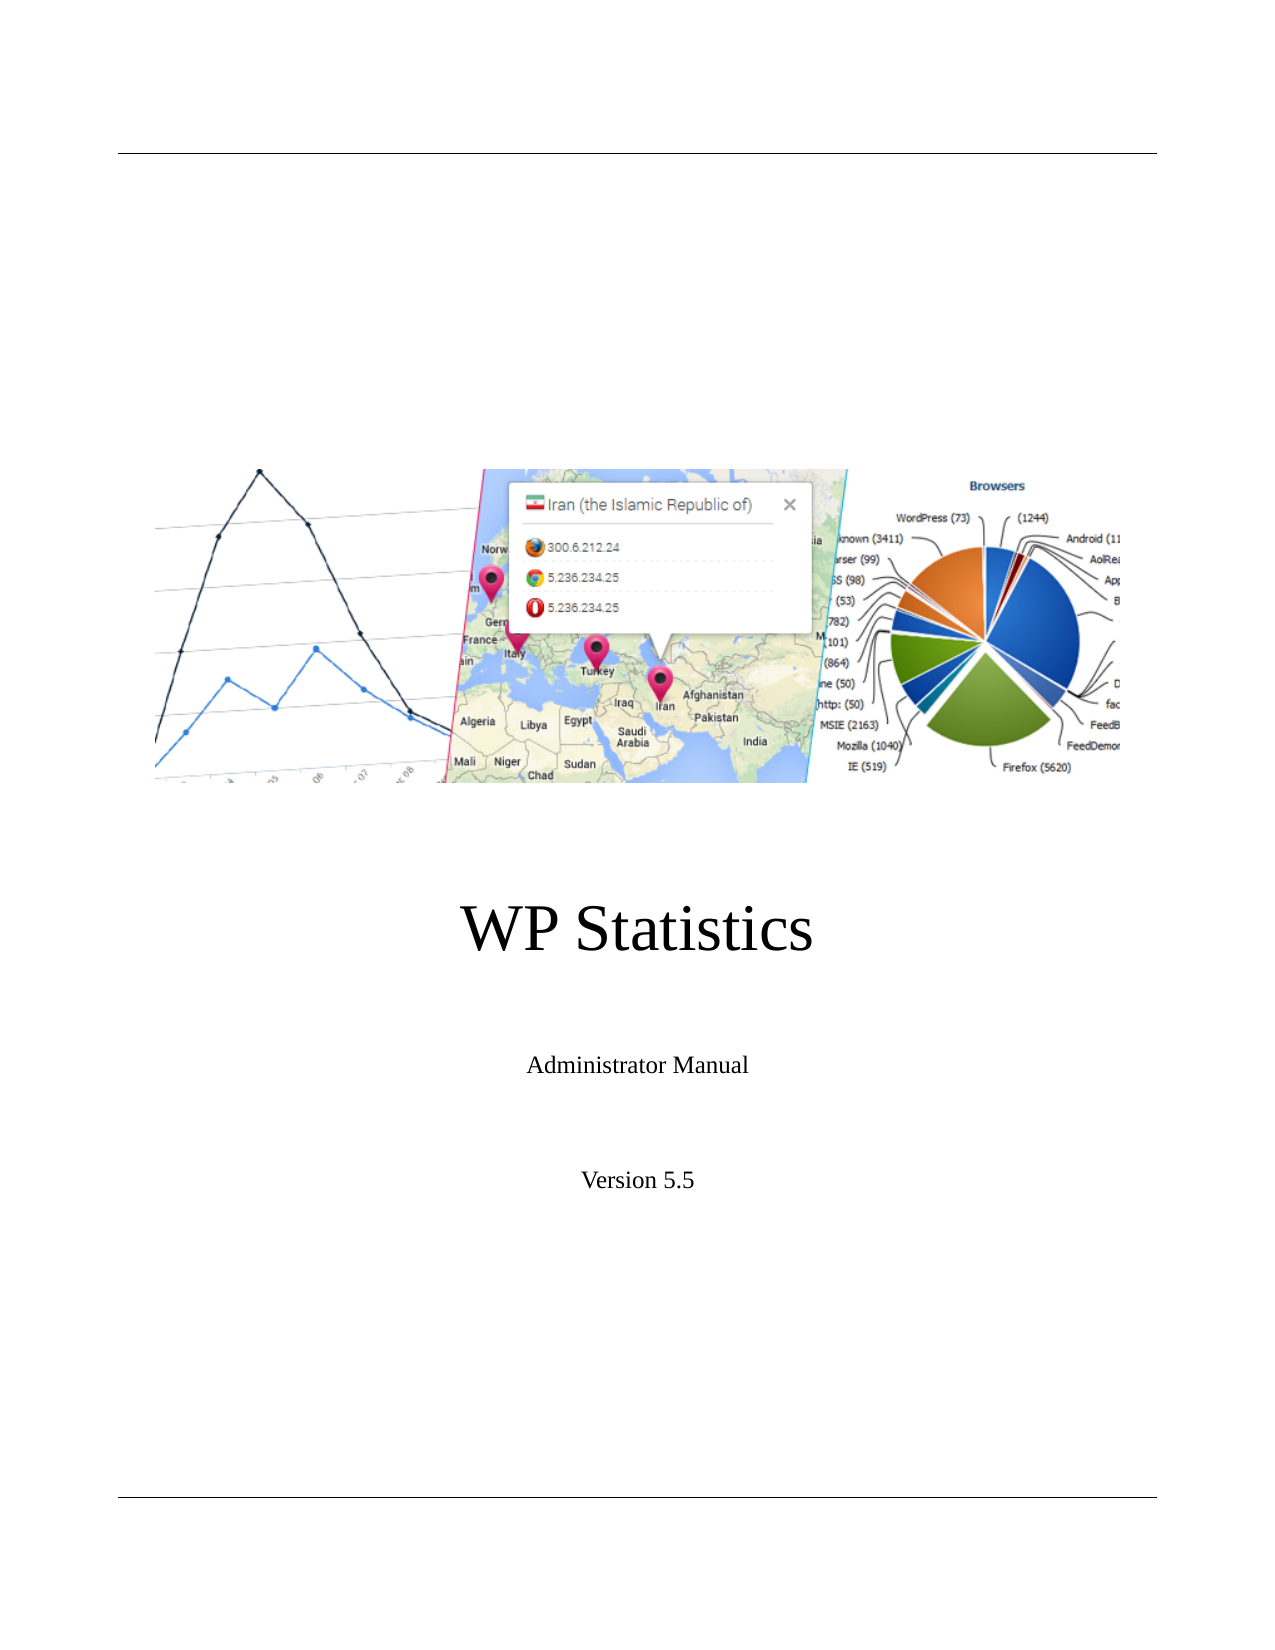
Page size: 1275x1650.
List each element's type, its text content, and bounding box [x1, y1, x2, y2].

picture [155, 469, 1120, 783]
text Administrator Manual [118, 1051, 1157, 1079]
text Version 5.5 [118, 1166, 1157, 1194]
text WP Statistics [118, 888, 1157, 964]
